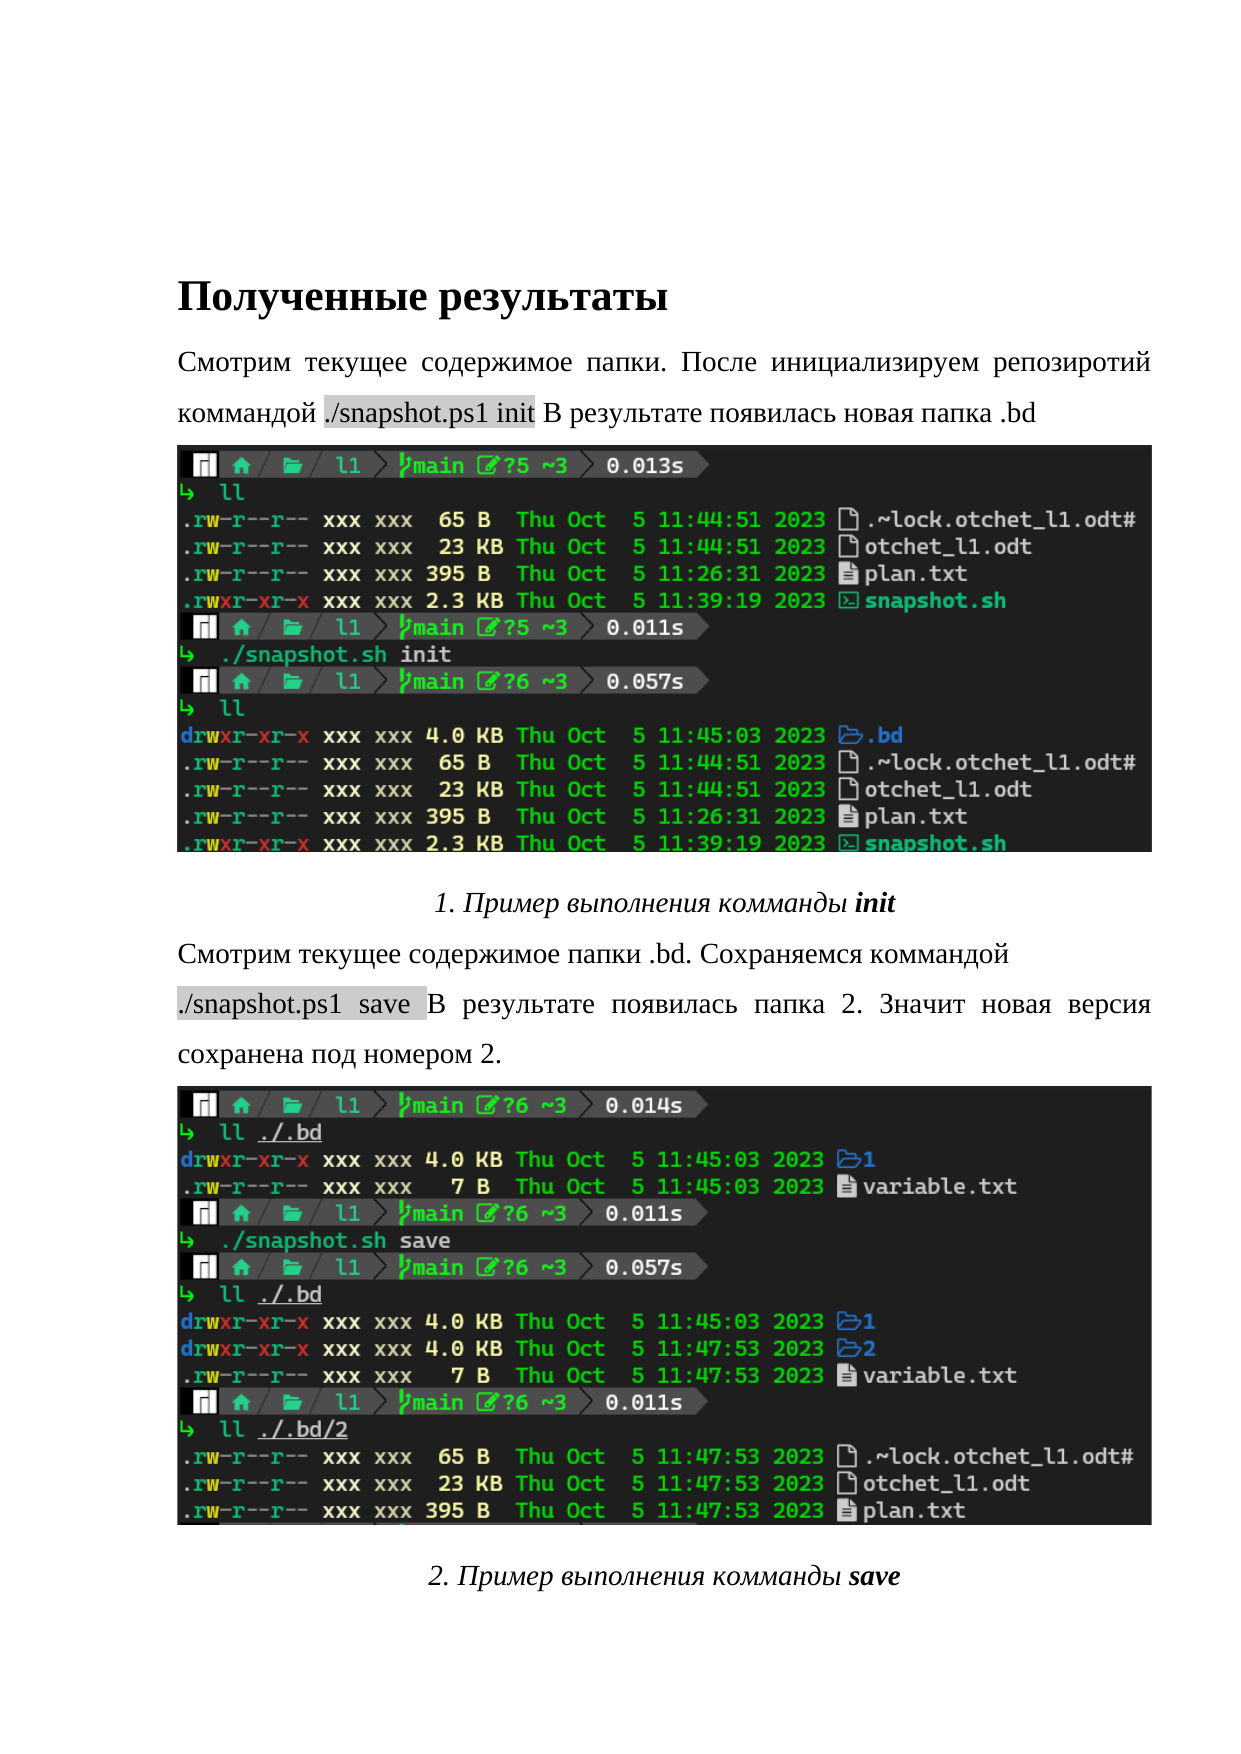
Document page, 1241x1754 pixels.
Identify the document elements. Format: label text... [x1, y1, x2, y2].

text 1. Пример выполнения комманды init [177, 852, 1152, 919]
text Смотрим текущее содержимое папки .bd. Сохраняемся коммандой [177, 936, 1152, 969]
picture [177, 445, 1152, 852]
text 2. Пример выполнения комманды save [177, 1525, 1152, 1591]
text Смотрим текущее содержимое папки. После инициализируем репозиротий коммандой ./snapshot.ps1 init В результате появилась новая папка .bd [177, 344, 1152, 428]
picture [177, 1086, 1152, 1525]
text Полученные результаты [177, 269, 1152, 319]
text ./snapshot.ps1 save В результате появилась папка 2. Значит новая версия сохранена под номером 2. [177, 986, 1152, 1070]
